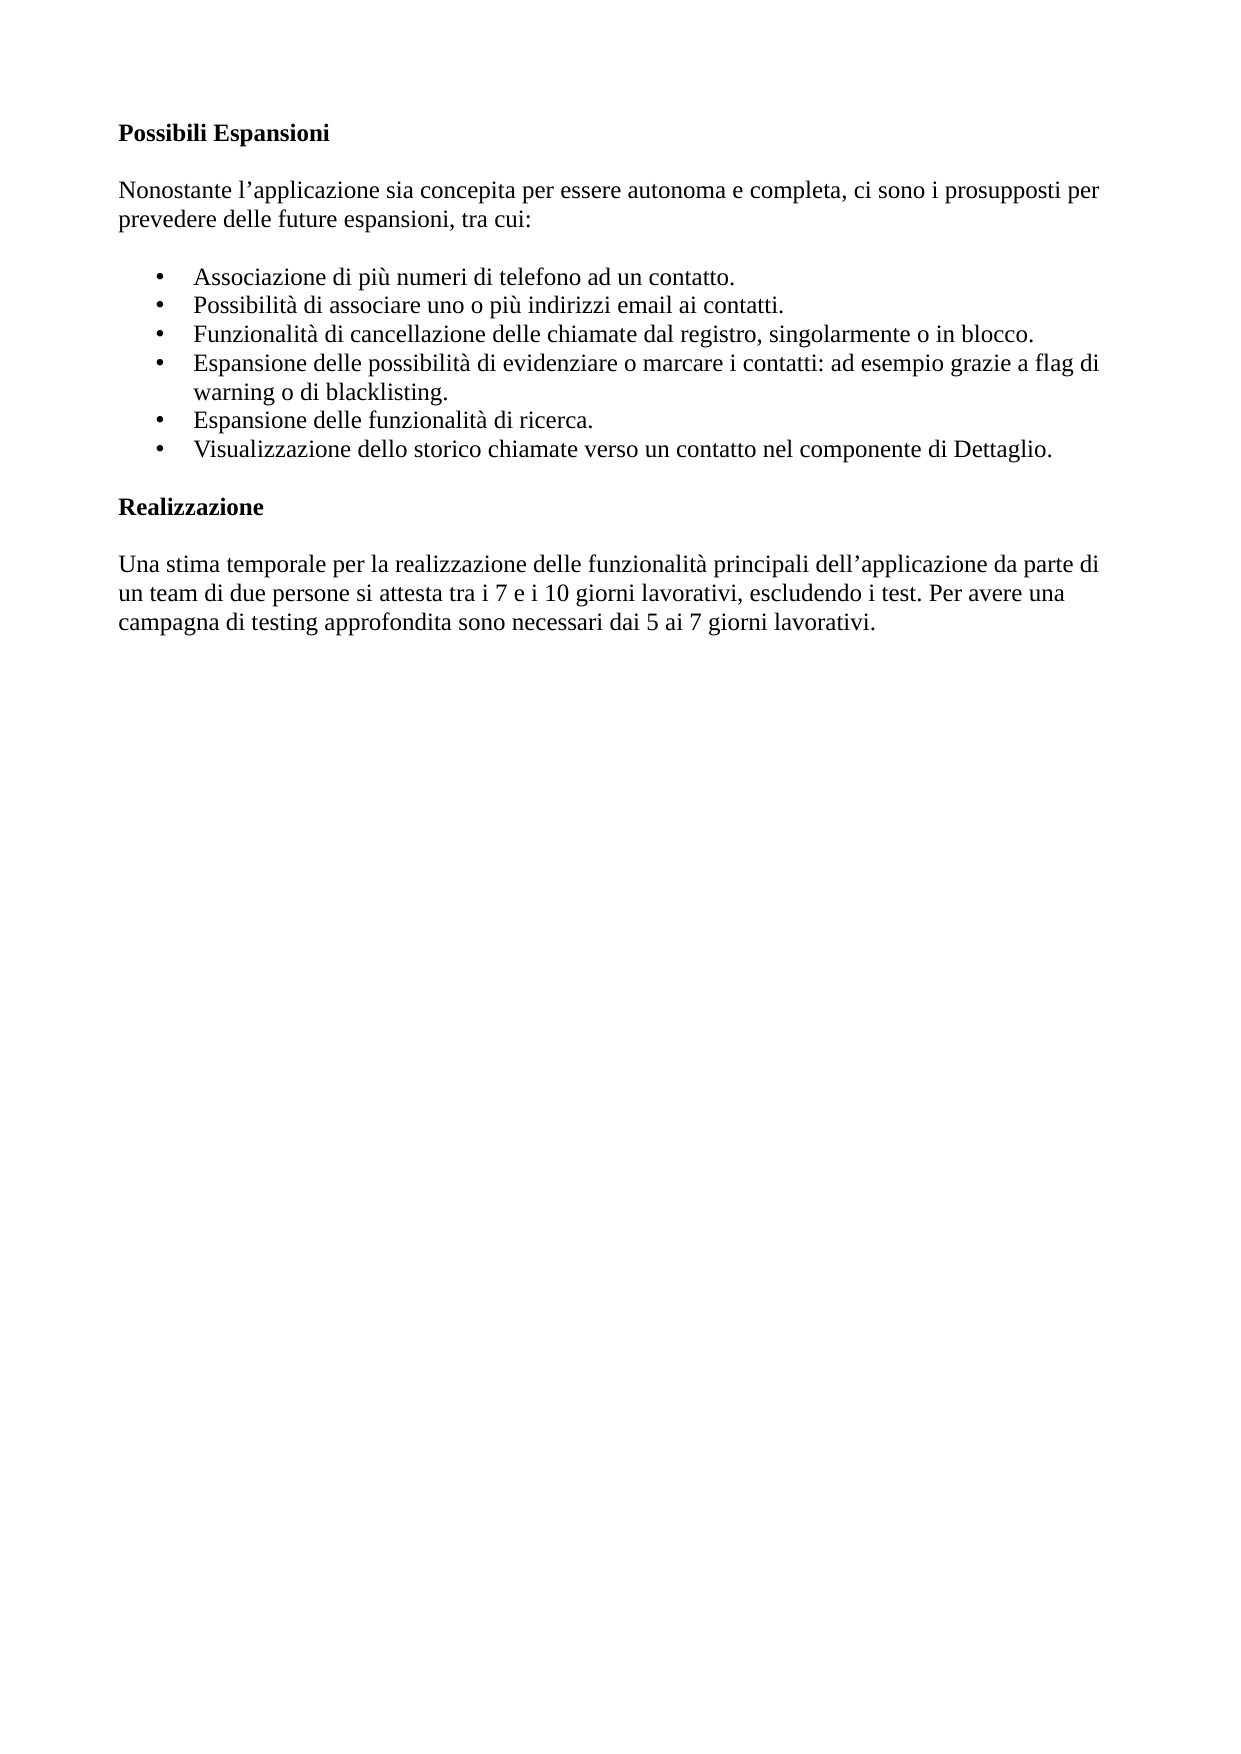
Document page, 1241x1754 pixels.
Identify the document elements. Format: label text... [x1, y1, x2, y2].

text Nonostante l’applicazione sia concepita per essere autonoma e completa, ci sono i prosupposti per prevedere delle future espansioni, tra cui: [118, 176, 1122, 233]
list Associazione di più numeri di telefono ad un contatto. [156, 262, 1122, 291]
text Possibili Espansioni [118, 118, 1122, 147]
text Realizzazione [118, 492, 1122, 521]
list Espansione delle funzionalità di ricerca. [156, 406, 1122, 434]
list Funzionalità di cancellazione delle chiamate dal registro, singolarmente o in blocco. [156, 319, 1122, 348]
list Visualizzazione dello storico chiamate verso un contatto nel componente di Dettaglio. [156, 434, 1122, 463]
list Espansione delle possibilità di evidenziare o marcare i contatti: ad esempio grazie a flag di warning o di blacklisting. [156, 348, 1122, 406]
text Una stima temporale per la realizzazione delle funzionalità principali dell’applicazione da parte di un team di due persone si attesta tra i 7 e i 10 giorni lavorativi, escludendo i test. Per avere una campagna di testing approfondita sono necessari dai 5 ai 7 giorni lavorativi. [118, 549, 1122, 636]
list Possibilità di associare uno o più indirizzi email ai contatti. [156, 291, 1122, 319]
